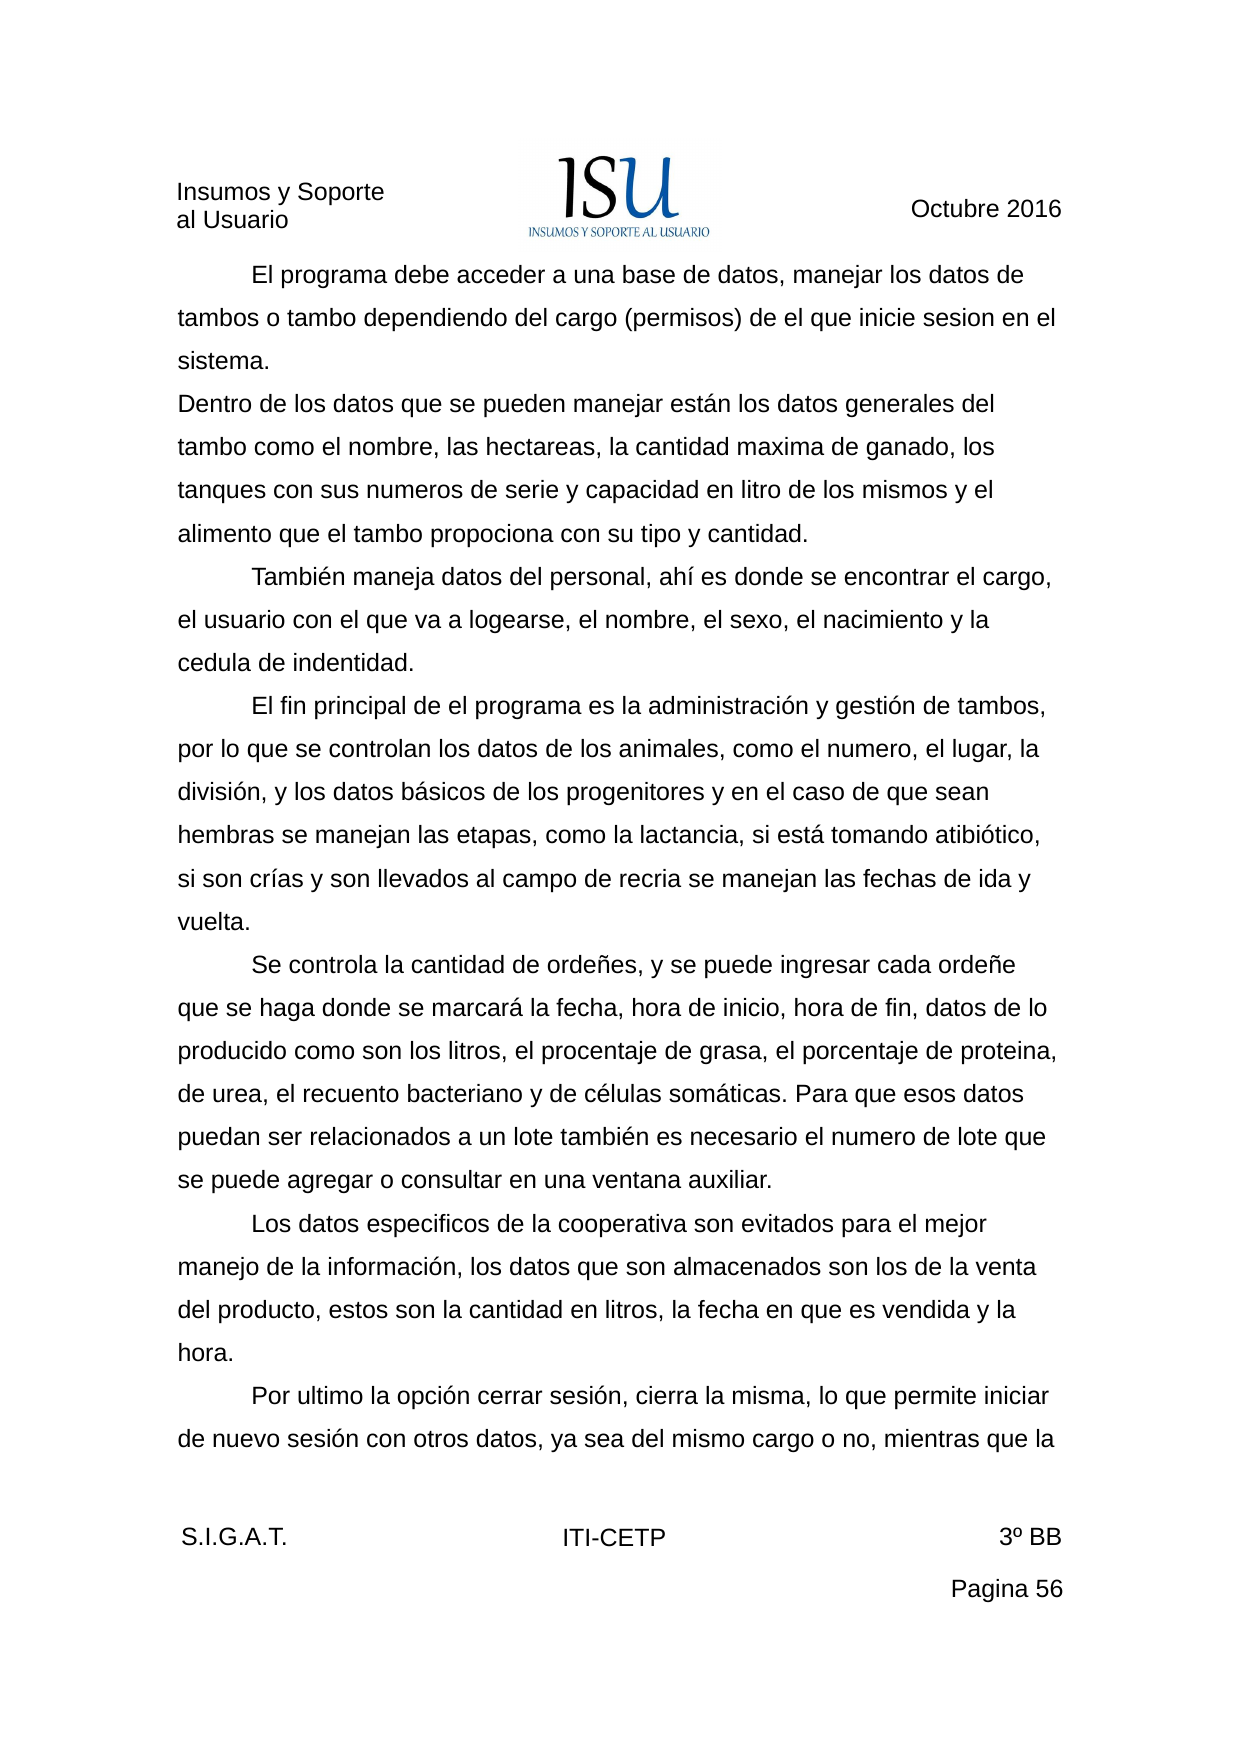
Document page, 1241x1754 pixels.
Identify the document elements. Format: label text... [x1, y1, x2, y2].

text También maneja datos del personal, ahí es donde se encontrar el cargo, el usuario con el que va a logearse, el nombre, el sexo, el nacimiento y la cedula de indentidad. [177, 562, 1063, 677]
text Se controla la cantidad de ordeñes, y se puede ingresar cada ordeñe que se haga donde se marcará la fecha, hora de inicio, hora de fin, datos de lo producido como son los litros, el procentaje de grasa, el porcentaje de proteina, de urea, el recuento bacteriano y de células somáticas. Para que esos datos puedan ser relacionados a un lote también es necesario el numero de lote que se puede agregar o consultar en una ventana auxiliar. [177, 950, 1063, 1194]
picture [517, 138, 723, 252]
text El programa debe acceder a una base de datos, manejar los datos de tambos o tambo dependiendo del cargo (permisos) de el que inicie sesion en el sistema. Dentro de los datos que se pueden manejar están los datos generales del tambo como el nombre, las hectareas, la cantidad maxima de ganado, los tanques con sus numeros de serie y capacidad en litro de los mismos y el alimento que el tambo propociona con su tipo y cantidad. [177, 260, 1063, 547]
text El fin principal de el programa es la administración y gestión de tambos, por lo que se controlan los datos de los animales, como el numero, el lugar, la división, y los datos básicos de los progenitores y en el caso de que sean hembras se manejan las etapas, como la lactancia, si está tomando atibiótico, si son crías y son llevados al campo de recria se manejan las fechas de ida y vuelta. [177, 691, 1063, 935]
text Por ultimo la opción cerrar sesión, cierra la misma, lo que permite iniciar de nuevo sesión con otros datos, ya sea del mismo cargo o no, mientras que la [177, 1381, 1063, 1453]
text Los datos especificos de la cooperativa son evitados para el mejor manejo de la información, los datos que son almacenados son los de la venta del producto, estos son la cantidad en litros, la fecha en que es vendida y la hora. [177, 1208, 1063, 1367]
